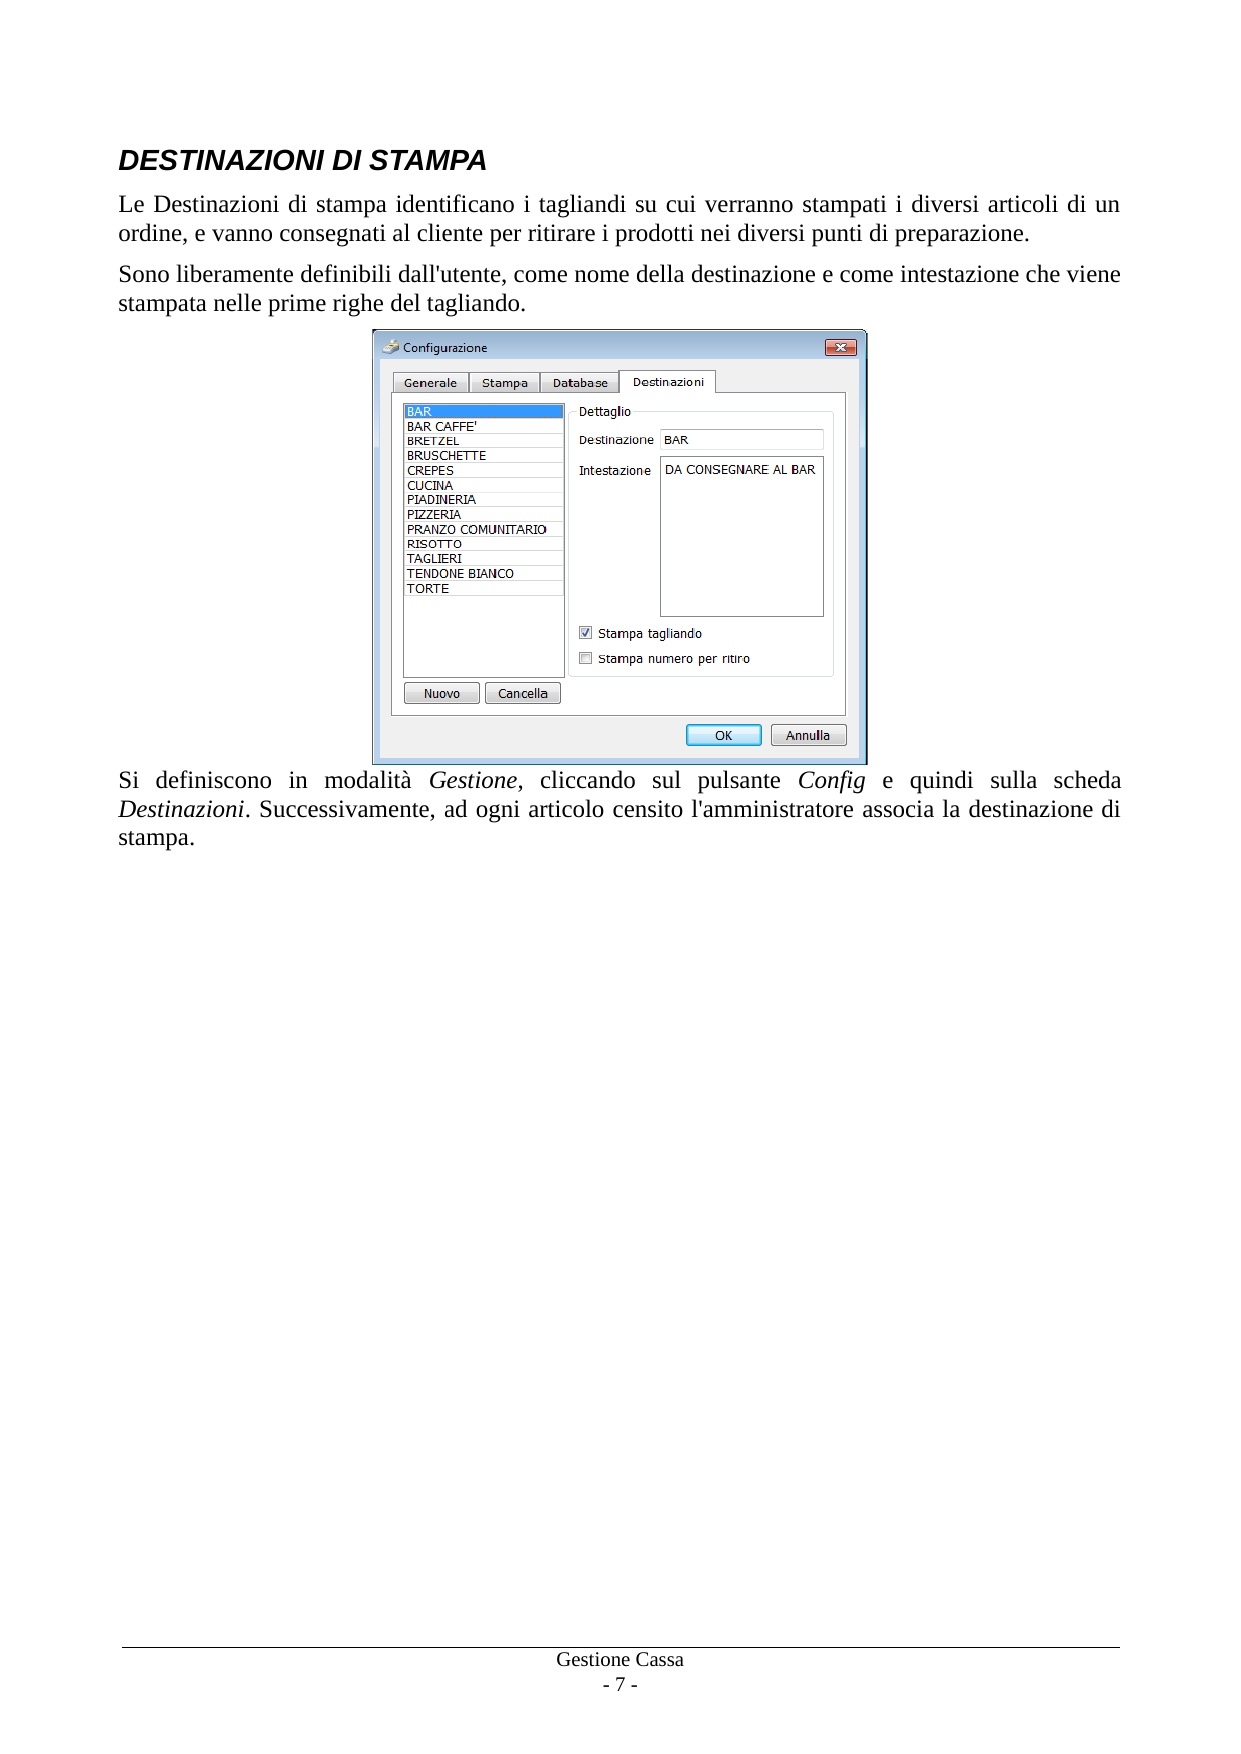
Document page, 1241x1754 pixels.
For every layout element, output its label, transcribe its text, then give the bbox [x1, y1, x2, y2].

text Le Destinazioni di stampa identificano i tagliandi su cui verranno stampati i diversi articoli di un ordine, e vanno consegnati al cliente per ritirare i prodotti nei diversi punti di preparazione. [118, 189, 1122, 247]
picture [372, 329, 868, 765]
text Sono liberamente definibili dall'utente, come nome della destinazione e come intestazione che viene stampata nelle prime righe del tagliando. [118, 259, 1122, 317]
subtitle DESTINAZIONI DI STAMPA [118, 143, 1122, 177]
text Si definiscono in modalità Gestione, cliccando sul pulsante Config e quindi sulla scheda Destinazioni. Successivamente, ad ogni articolo censito l'amministratore associa la destinazione di stampa. [118, 329, 1122, 851]
